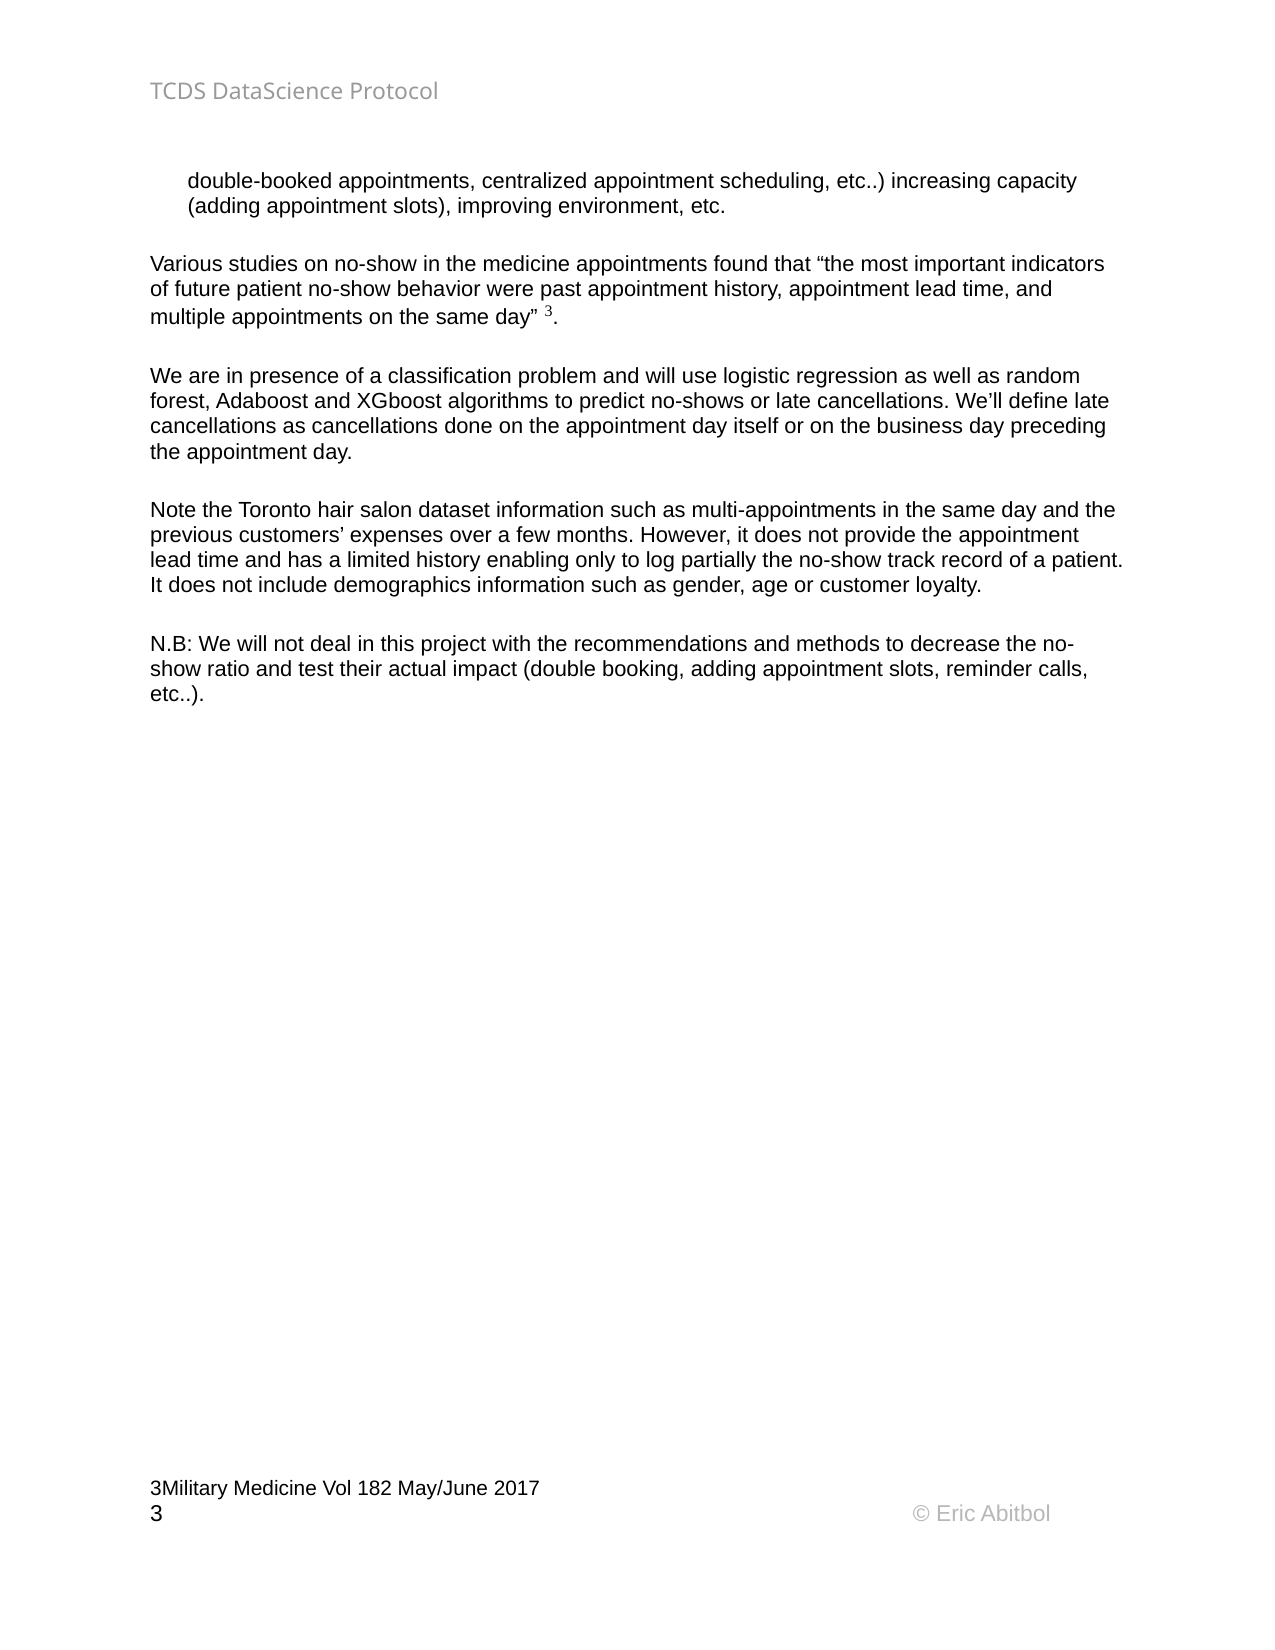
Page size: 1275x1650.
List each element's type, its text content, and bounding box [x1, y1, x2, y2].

text Note the Toronto hair salon dataset information such as multi-appointments in the same day and the previous customers’ expenses over a few months. However, it does not provide the appointment lead time and has a limited history enabling only to log partially the no-show track record of a patient. It does not include demographics information such as gender, age or customer loyalty. [150, 497, 1125, 597]
text Various studies on no-show in the medicine appointments found that “the most important indicators of future patient no-show behavior were past appointment history, appointment lead time, and multiple appointments on the same day” . [150, 251, 1125, 330]
text Military Medicine Vol 182 May/June 2017 [150, 1476, 1125, 1500]
text N.B: We will not deal in this project with the recommendations and methods to decrease the no-show ratio and test their actual impact (double booking, adding appointment slots, reminder calls, etc..). [150, 630, 1125, 706]
list double-booked appointments, centralized appointment scheduling, etc..) increasing capacity (adding appointment slots), improving environment, etc. [150, 167, 1125, 218]
text We are in presence of a classification problem and will use logistic regression as well as random forest, Adaboost and XGboost algorithms to predict no-shows or late cancellations. We’ll define late cancellations as cancellations done on the appointment day itself or on the business day preceding the appointment day. [150, 363, 1125, 464]
